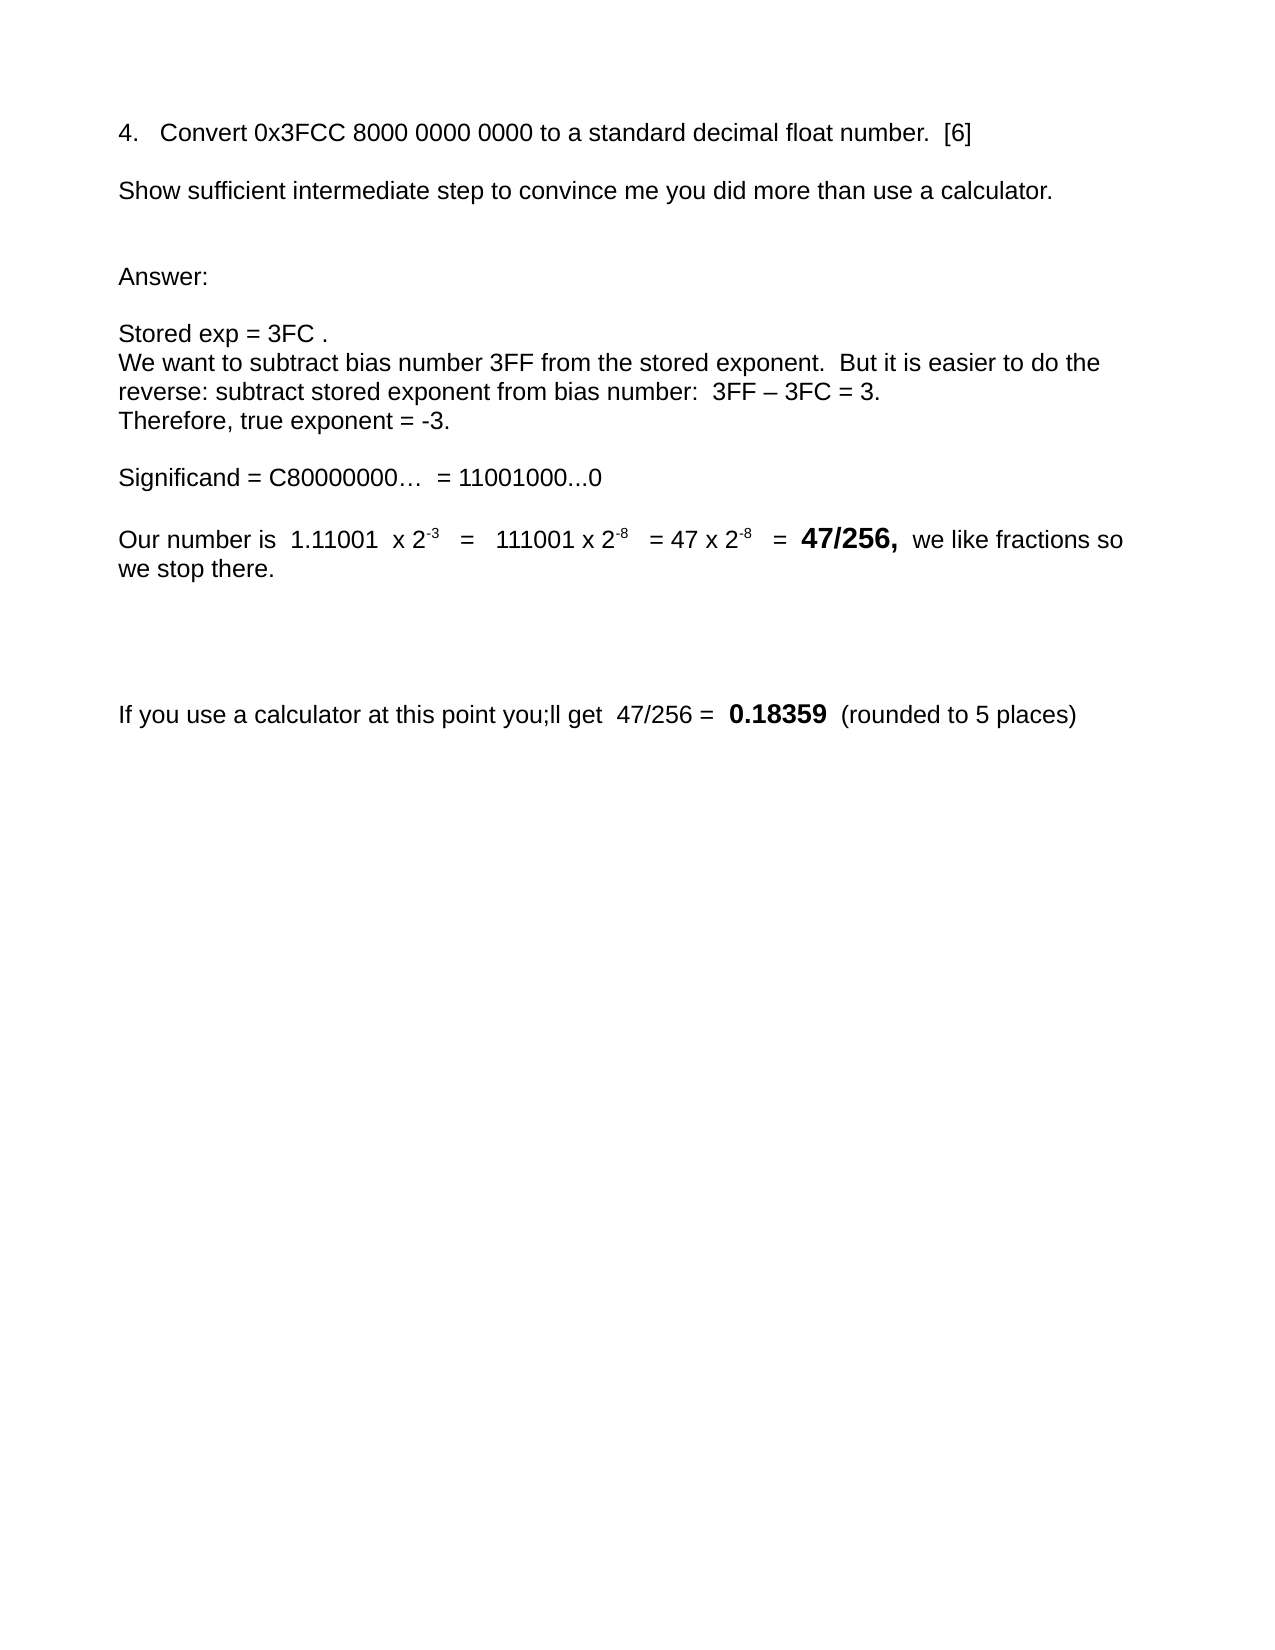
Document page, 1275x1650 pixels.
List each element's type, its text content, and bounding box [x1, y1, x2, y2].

text Show sufficient intermediate step to convince me you did more than use a calculator. [118, 176, 1157, 204]
text Our number is 1.11001 x 2-3 = 111001 x 2-8 = 47 x 2-8 = 47/256, we like fractions so we stop there. [118, 521, 1157, 583]
text We want to subtract bias number 3FF from the stored exponent. But it is easier to do the reverse: subtract stored exponent from bias number: 3FF – 3FC = 3. [118, 348, 1157, 406]
text Stored exp = 3FC . [118, 319, 1157, 348]
text If you use a calculator at this point you;ll get 47/256 = 0.18359 (rounded to 5 places) [118, 698, 1157, 729]
text Significand = C80000000… = 11001000...0 [118, 463, 1157, 492]
text 4. Convert 0x3FCC 8000 0000 0000 to a standard decimal float number. [6] [118, 118, 1157, 147]
text Therefore, true exponent = -3. [118, 406, 1157, 434]
text Answer: [118, 262, 1157, 291]
